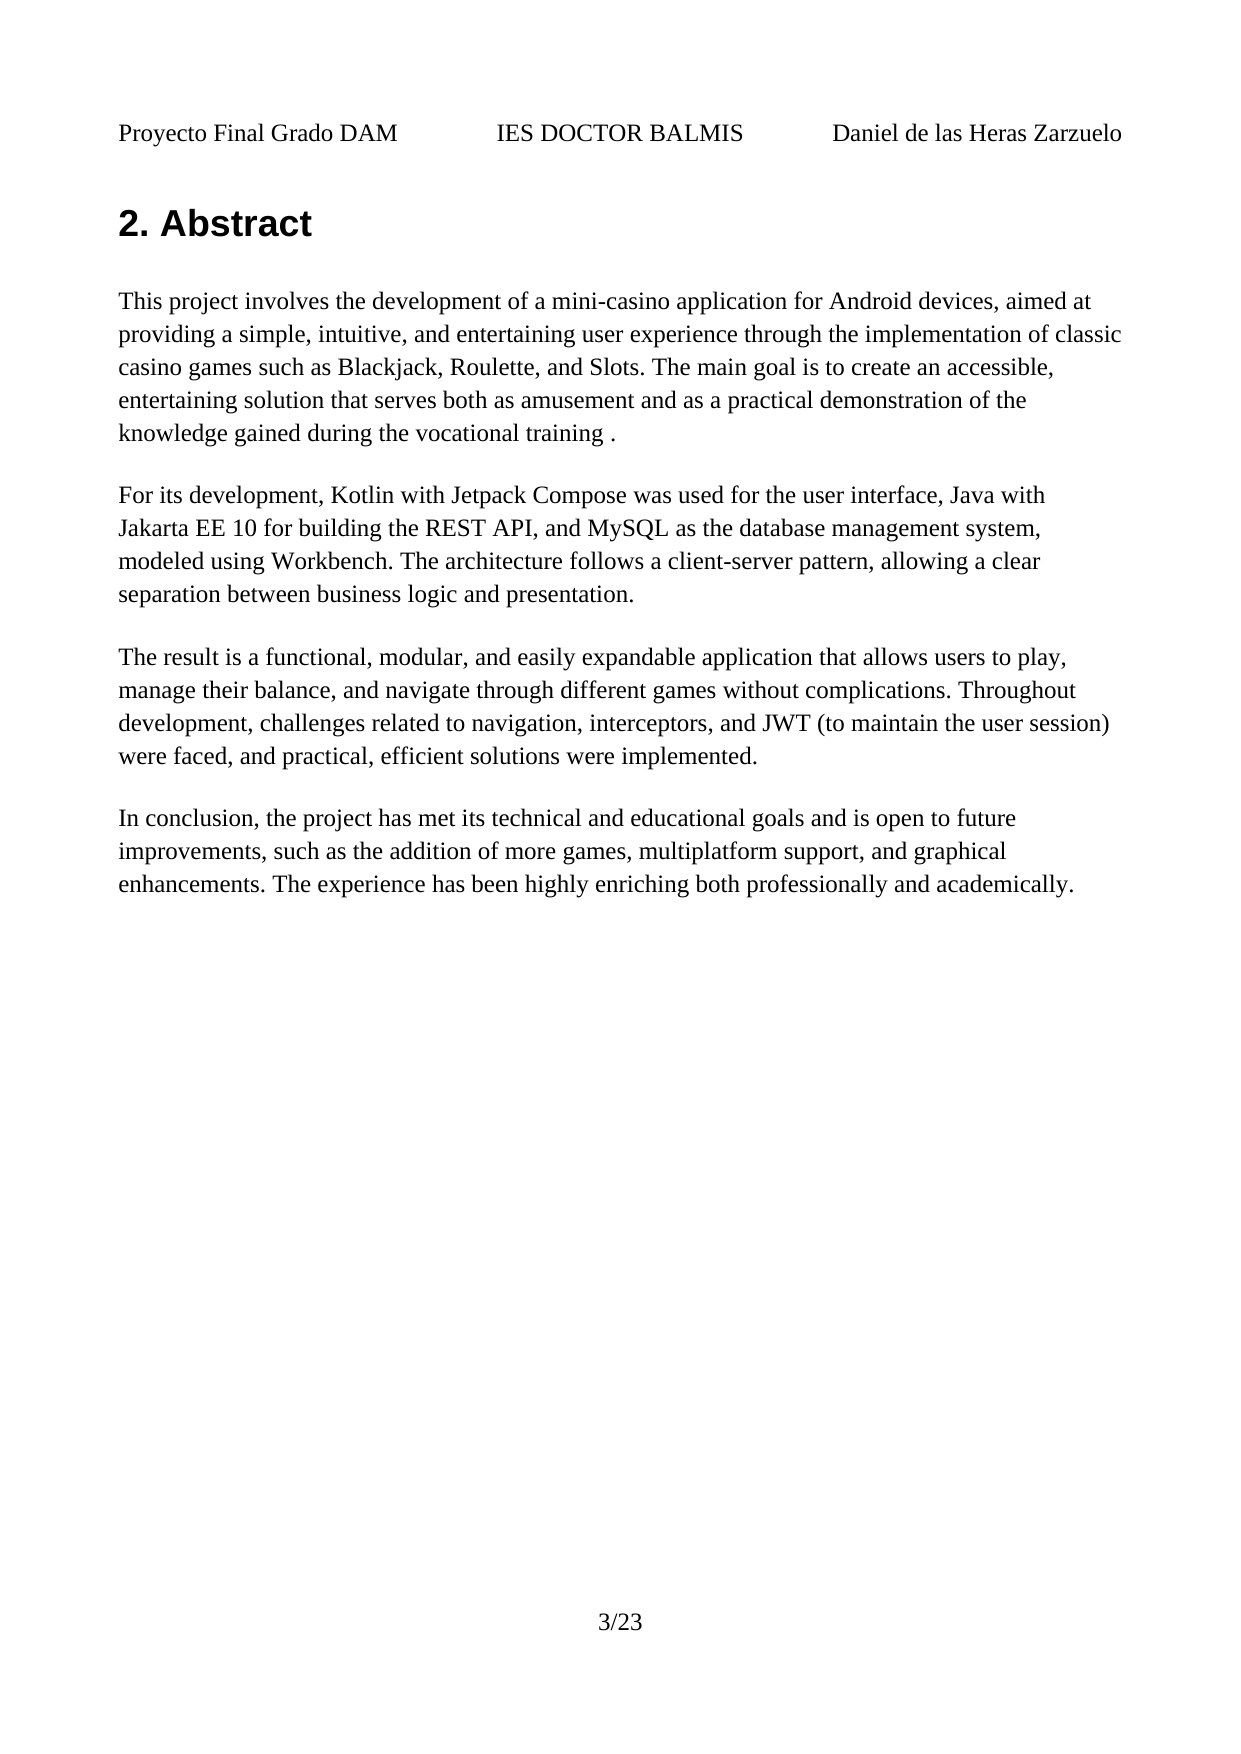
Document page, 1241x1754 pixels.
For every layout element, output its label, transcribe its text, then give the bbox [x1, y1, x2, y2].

text For its development, Kotlin with Jetpack Compose was used for the user interface, Java with Jakarta EE 10 for building the REST API, and MySQL as the database management system, modeled using Workbench. The architecture follows a client-server pattern, allowing a clear separation between business logic and presentation. [118, 480, 1122, 608]
text This project involves the development of a mini-casino application for Android devices, aimed at providing a simple, intuitive, and entertaining user experience through the implementation of classic casino games such as Blackjack, Roulette, and Slots. The main goal is to create an accessible, entertaining solution that serves both as amusement and as a practical demonstration of the knowledge gained during the vocational training . [118, 286, 1122, 447]
subtitle 2. Abstract [118, 201, 1122, 244]
text In conclusion, the project has met its technical and educational goals and is open to future improvements, such as the addition of more games, multiplatform support, and graphical enhancements. The experience has been highly enriching both professionally and academically. [118, 803, 1122, 898]
text The result is a functional, modular, and easily expandable application that allows users to play, manage their balance, and navigate through different games without complications. Throughout development, challenges related to navigation, interceptors, and JWT (to maintain the user session) were faced, and practical, efficient solutions were implemented. [118, 642, 1122, 770]
